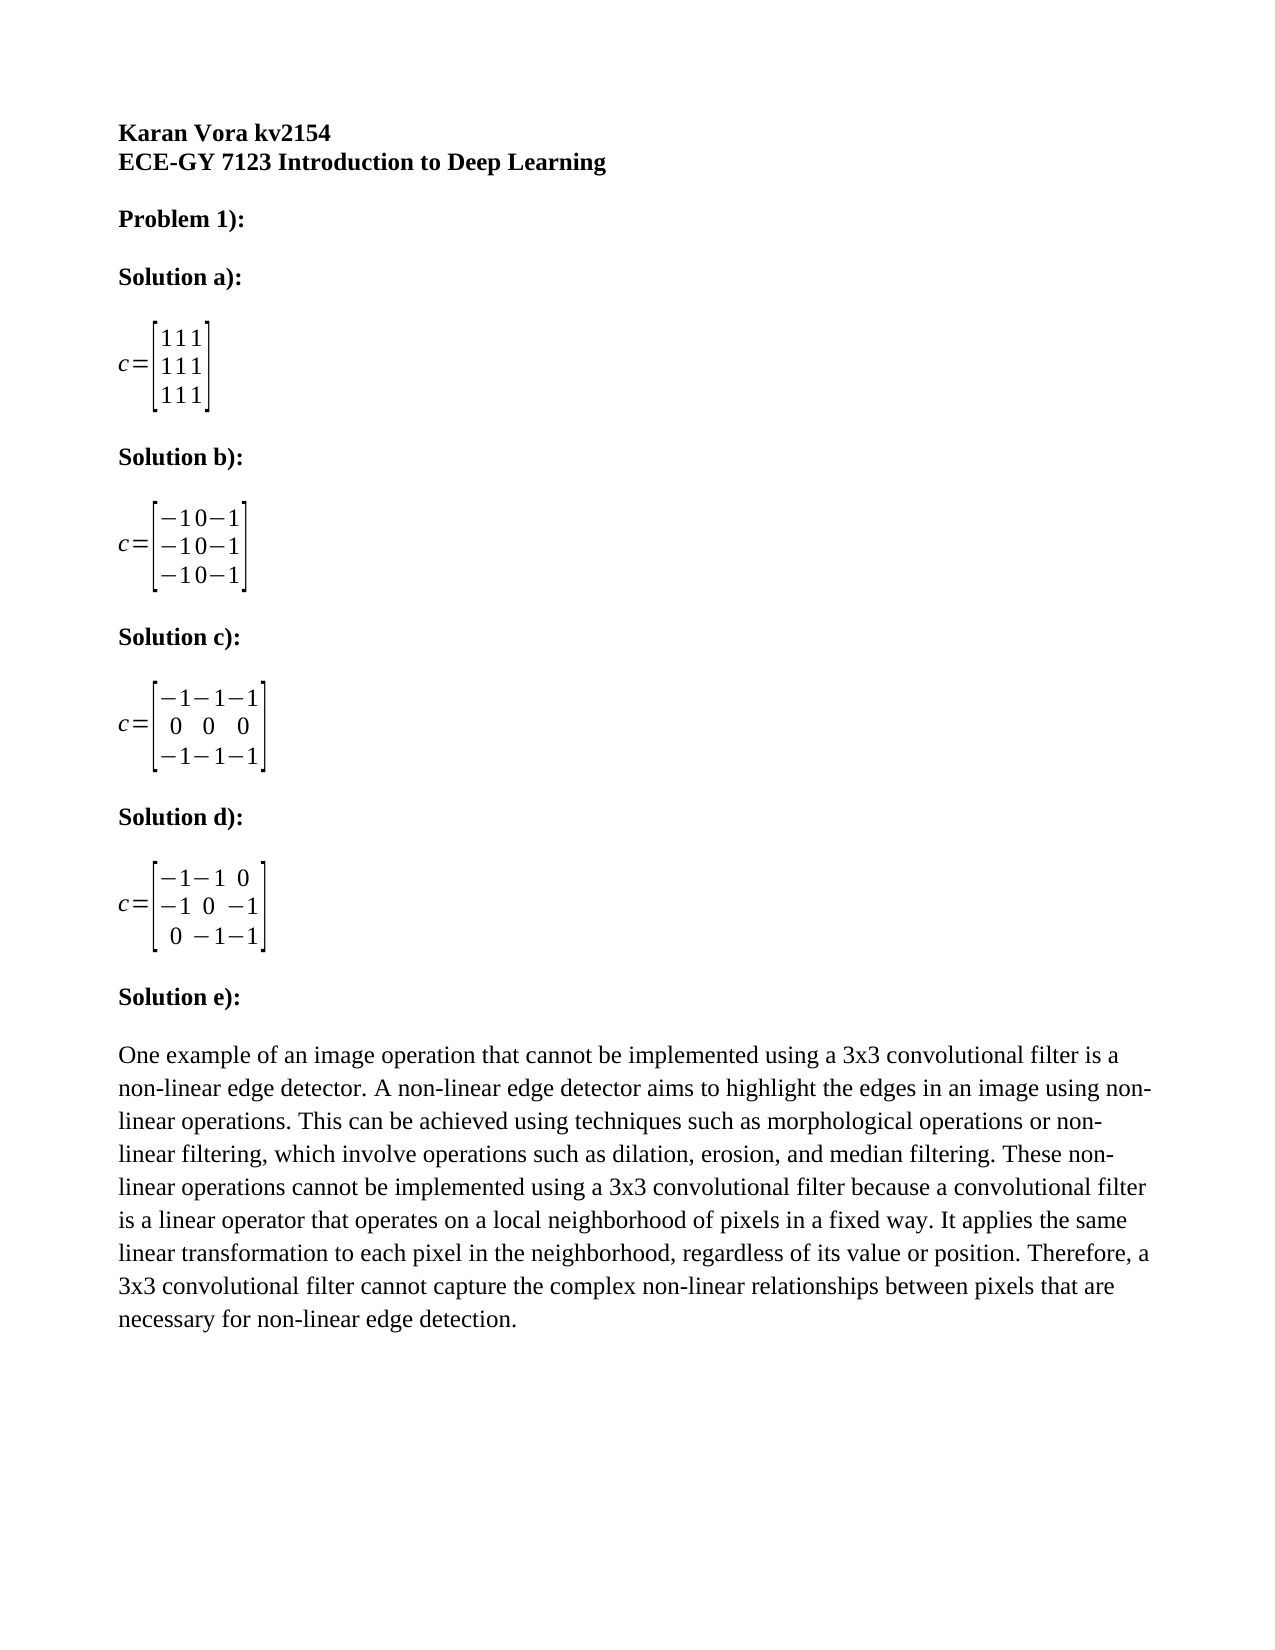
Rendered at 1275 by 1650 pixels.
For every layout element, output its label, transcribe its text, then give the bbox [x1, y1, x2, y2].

text Solution e): [118, 982, 1157, 1011]
text Solution b): [118, 442, 1157, 471]
text Solution d): [118, 802, 1157, 831]
text Karan Vora kv2154 [118, 118, 1157, 147]
text ECE-GY 7123 Introduction to Deep Learning [118, 147, 1157, 176]
text Solution c): [118, 622, 1157, 651]
text Solution a): [118, 262, 1157, 291]
text Problem 1): [118, 204, 1157, 233]
text One example of an image operation that cannot be implemented using a 3x3 convolutional filter is a non-linear edge detector. A non-linear edge detector aims to highlight the edges in an image using non-linear operations. This can be achieved using techniques such as morphological operations or non-linear filtering, which involve operations such as dilation, erosion, and median filtering. These non-linear operations cannot be implemented using a 3x3 convolutional filter because a convolutional filter is a linear operator that operates on a local neighborhood of pixels in a fixed way. It applies the same linear transformation to each pixel in the neighborhood, regardless of its value or position. Therefore, a 3x3 convolutional filter cannot capture the complex non-linear relationships between pixels that are necessary for non-linear edge detection. [118, 1040, 1157, 1333]
